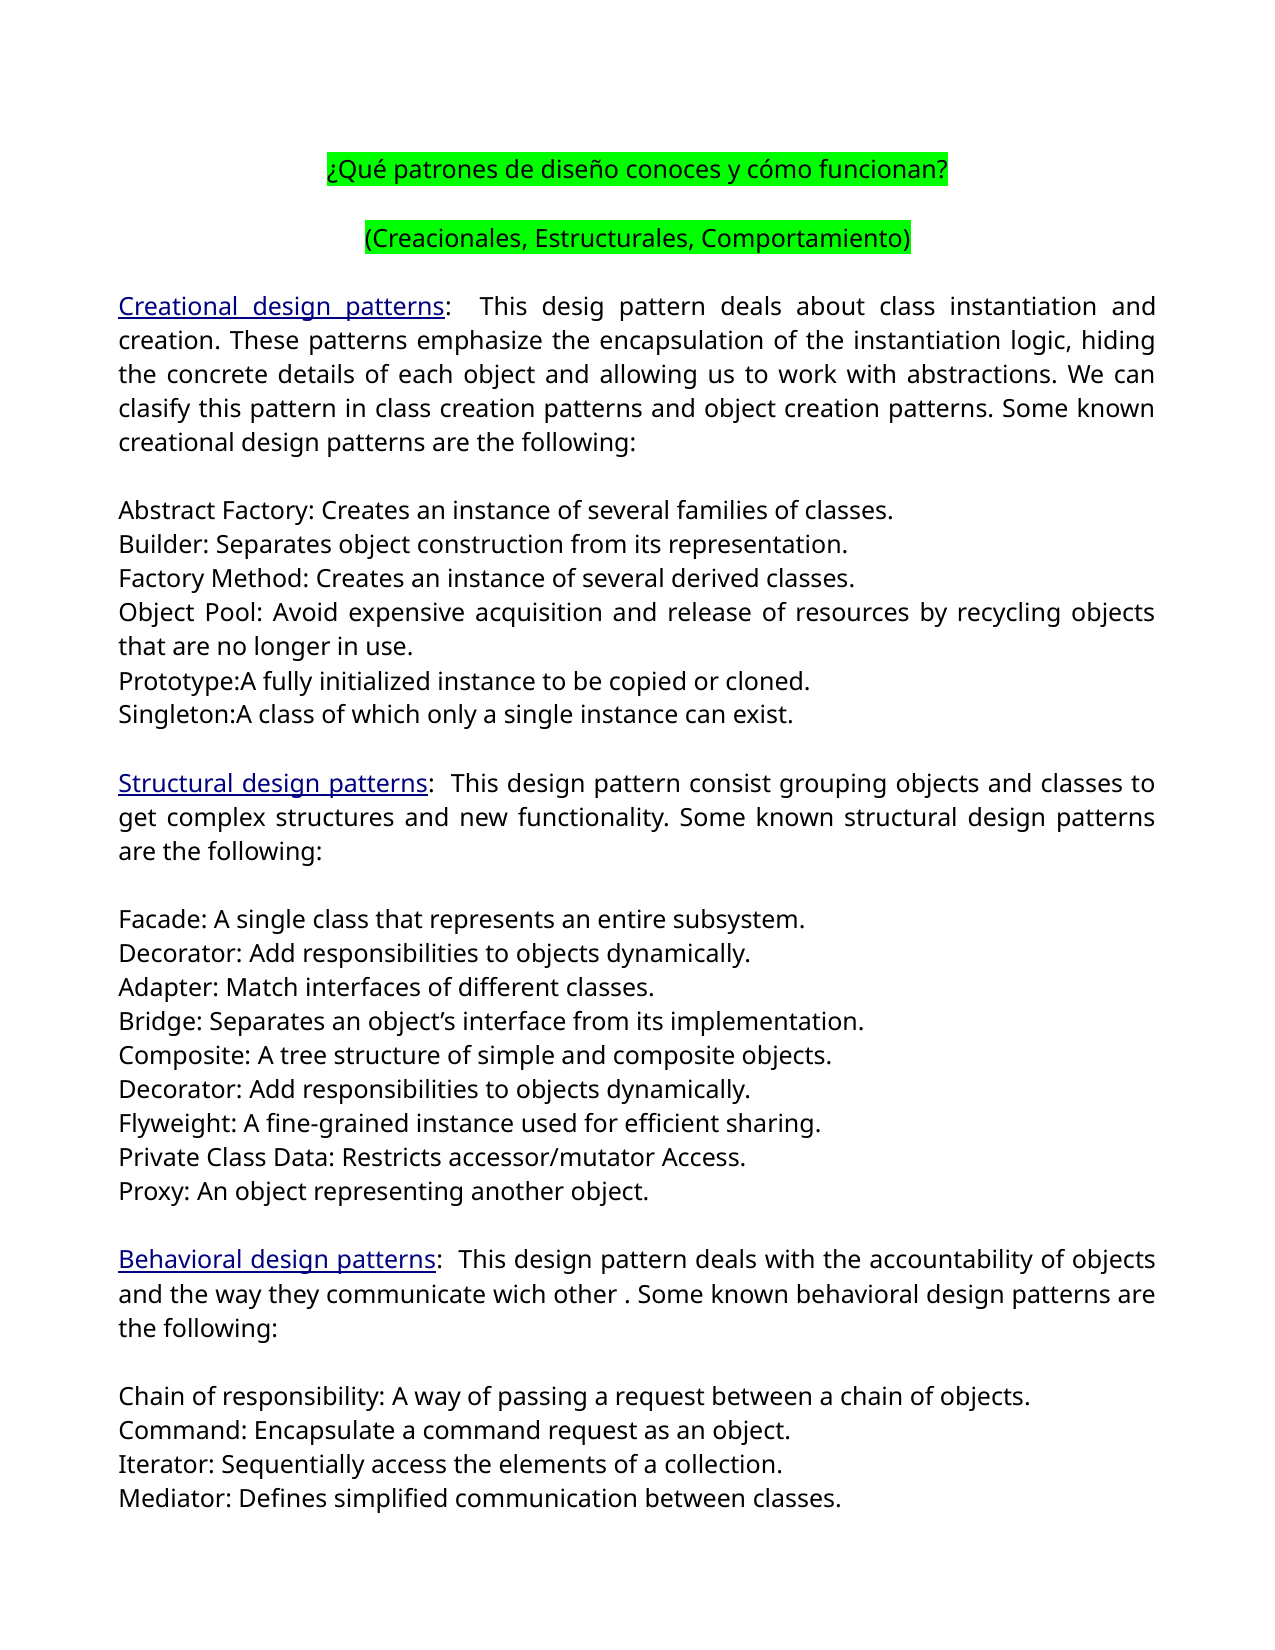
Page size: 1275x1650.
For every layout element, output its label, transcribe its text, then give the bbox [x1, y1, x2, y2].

text Creational design patterns: This desig pattern deals about class instantiation and creation. These patterns emphasize the encapsulation of the instantiation logic, hiding the concrete details of each object and allowing us to work with abstractions. We can clasify this pattern in class creation patterns and object creation patterns. Some known creational design patterns are the following: [118, 288, 1157, 459]
text Proxy: An object representing another object. [118, 1174, 1157, 1208]
text Decorator: Add responsibilities to objects dynamically. [118, 1072, 1157, 1106]
text Composite: A tree structure of simple and composite objects. [118, 1038, 1157, 1072]
text Prototype:A fully initialized instance to be copied or cloned. [118, 663, 1157, 697]
text Chain of responsibility: A way of passing a request between a chain of objects. [118, 1378, 1157, 1412]
text Singleton:A class of which only a single instance can exist. [118, 697, 1157, 731]
text Factory Method: Creates an instance of several derived classes. [118, 561, 1157, 595]
text Facade: A single class that represents an entire subsystem. [118, 902, 1157, 936]
text Builder: Separates object construction from its representation. [118, 527, 1157, 561]
text Object Pool: Avoid expensive acquisition and release of resources by recycling objects that are no longer in use. [118, 595, 1157, 663]
text Iterator: Sequentially access the elements of a collection. [118, 1447, 1157, 1481]
text Adapter: Match interfaces of different classes. [118, 970, 1157, 1004]
text Structural design patterns: This design pattern consist grouping objects and classes to get complex structures and new functionality. Some known structural design patterns are the following: [118, 765, 1157, 867]
text Behavioral design patterns: This design pattern deals with the accountability of objects and the way they communicate wich other . Some known behavioral design patterns are the following: [118, 1242, 1157, 1344]
text ¿Qué patrones de diseño conoces y cómo funcionan? [118, 118, 1157, 186]
text Bridge: Separates an object’s interface from its implementation. [118, 1004, 1157, 1038]
text Private Class Data: Restricts accessor/mutator Access. [118, 1140, 1157, 1174]
text Flyweight: A fine-grained instance used for efficient sharing. [118, 1106, 1157, 1140]
text Decorator: Add responsibilities to objects dynamically. [118, 936, 1157, 970]
text (Creacionales, Estructurales, Comportamiento) [118, 186, 1157, 254]
text Abstract Factory: Creates an instance of several families of classes. [118, 493, 1157, 527]
text Mediator: Defines simplified communication between classes. [118, 1481, 1157, 1515]
text Command: Encapsulate a command request as an object. [118, 1412, 1157, 1447]
